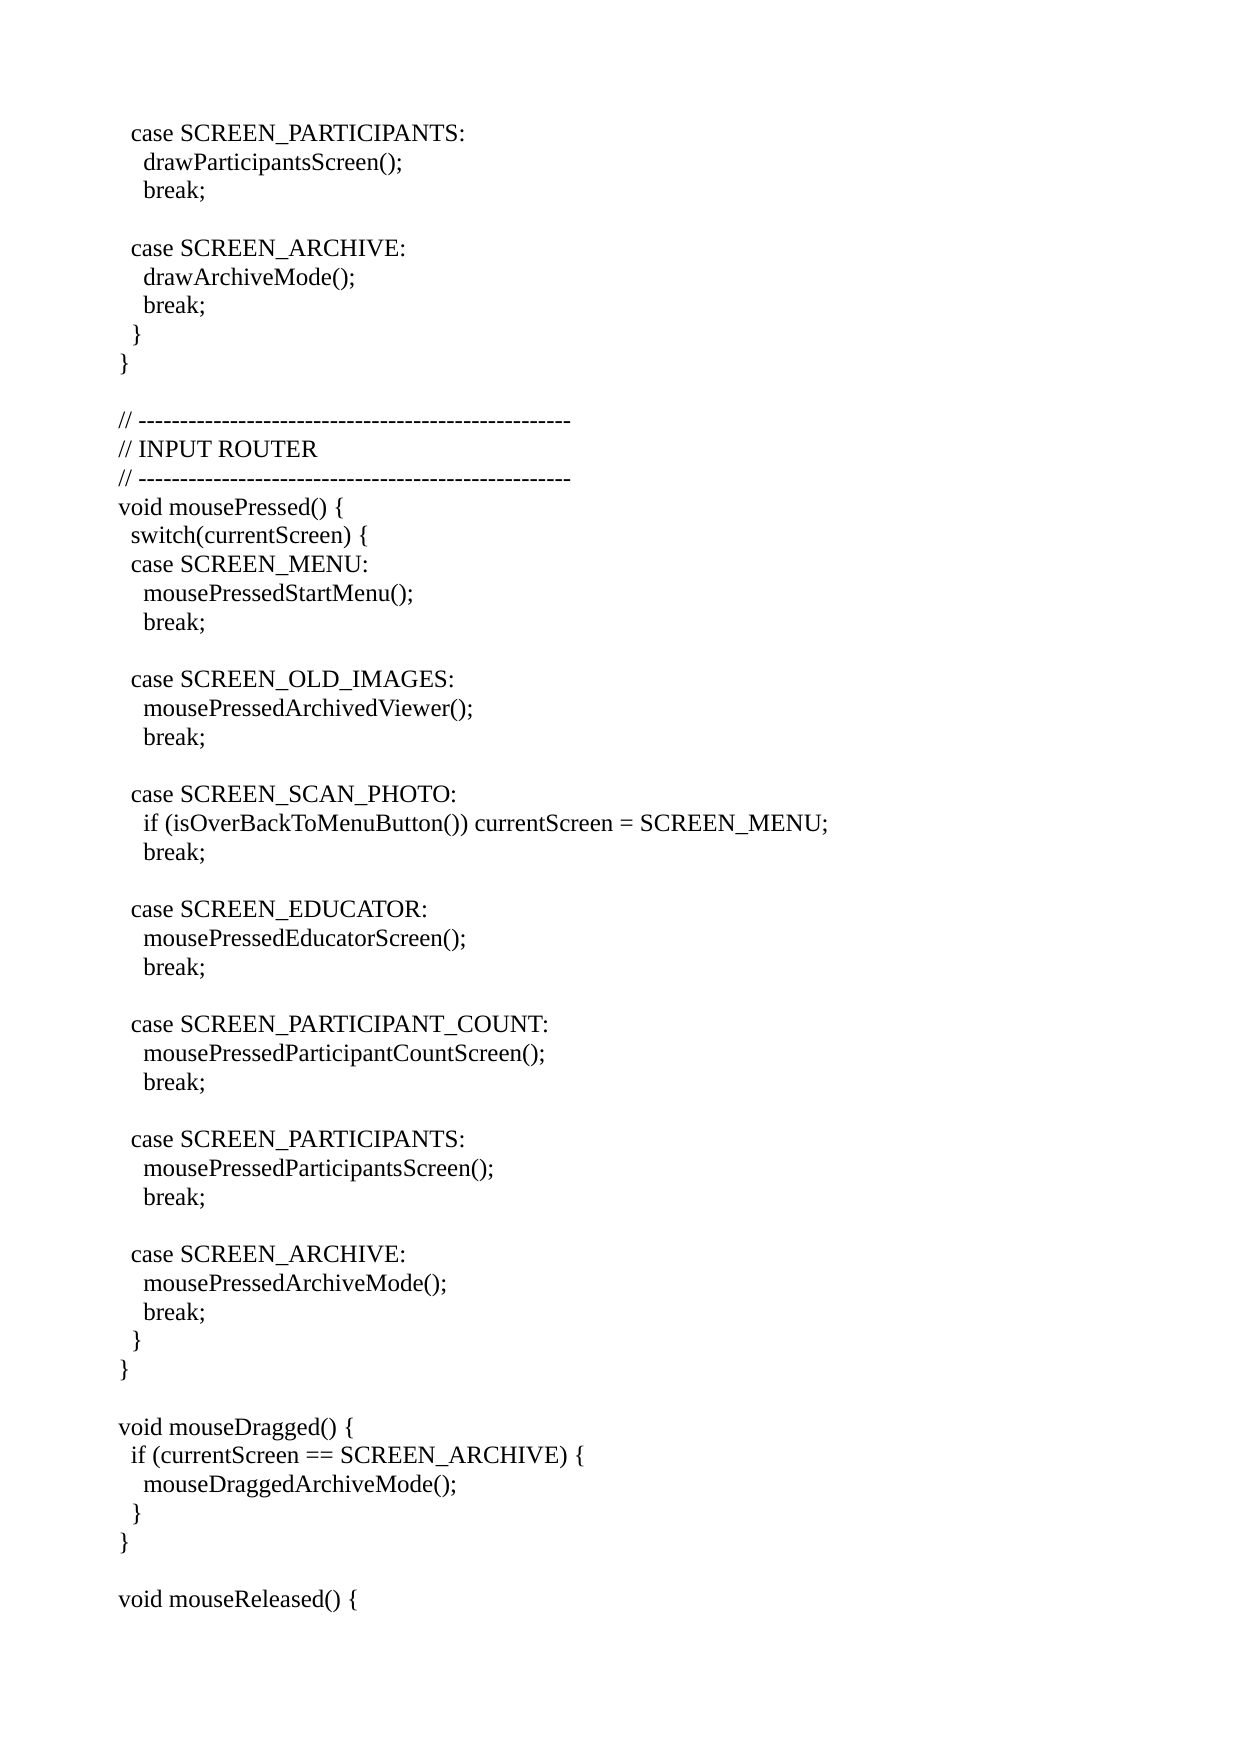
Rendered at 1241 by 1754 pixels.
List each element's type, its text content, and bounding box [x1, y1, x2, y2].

text case SCREEN_EDUCATOR: [118, 894, 1122, 923]
text drawArchiveMode(); [118, 262, 1122, 291]
text break; [118, 837, 1122, 866]
text if (isOverBackToMenuButton()) currentScreen = SCREEN_MENU; [118, 808, 1122, 837]
text } [118, 1527, 1122, 1556]
text mousePressedParticipantCountScreen(); [118, 1038, 1122, 1067]
text mousePressedEducatorScreen(); [118, 923, 1122, 952]
text mousePressedStartMenu(); [118, 578, 1122, 607]
text // INPUT ROUTER [118, 434, 1122, 463]
text switch(currentScreen) { [118, 521, 1122, 549]
text case SCREEN_SCAN_PHOTO: [118, 779, 1122, 808]
text mousePressedArchivedViewer(); [118, 693, 1122, 722]
text } [118, 1326, 1122, 1354]
text // ---------------------------------------------------- [118, 406, 1122, 434]
text case SCREEN_OLD_IMAGES: [118, 664, 1122, 693]
text break; [118, 952, 1122, 981]
text mouseDraggedArchiveMode(); [118, 1469, 1122, 1498]
text case SCREEN_MENU: [118, 549, 1122, 578]
text } [118, 1354, 1122, 1383]
text mousePressedParticipantsScreen(); [118, 1153, 1122, 1182]
text void mouseReleased() { [118, 1584, 1122, 1613]
text } [118, 319, 1122, 348]
text case SCREEN_ARCHIVE: [118, 233, 1122, 262]
text break; [118, 607, 1122, 636]
text } [118, 1498, 1122, 1527]
text break; [118, 291, 1122, 319]
text if (currentScreen == SCREEN_ARCHIVE) { [118, 1441, 1122, 1469]
text break; [118, 1067, 1122, 1096]
text case SCREEN_PARTICIPANTS: [118, 118, 1122, 147]
text case SCREEN_PARTICIPANT_COUNT: [118, 1009, 1122, 1038]
text mousePressedArchiveMode(); [118, 1268, 1122, 1297]
text case SCREEN_PARTICIPANTS: [118, 1124, 1122, 1153]
text break; [118, 176, 1122, 204]
text case SCREEN_ARCHIVE: [118, 1239, 1122, 1268]
text // ---------------------------------------------------- [118, 463, 1122, 492]
text void mousePressed() { [118, 492, 1122, 521]
text break; [118, 1297, 1122, 1326]
text break; [118, 1182, 1122, 1211]
text drawParticipantsScreen(); [118, 147, 1122, 176]
text void mouseDragged() { [118, 1412, 1122, 1441]
text break; [118, 722, 1122, 751]
text } [118, 348, 1122, 377]
